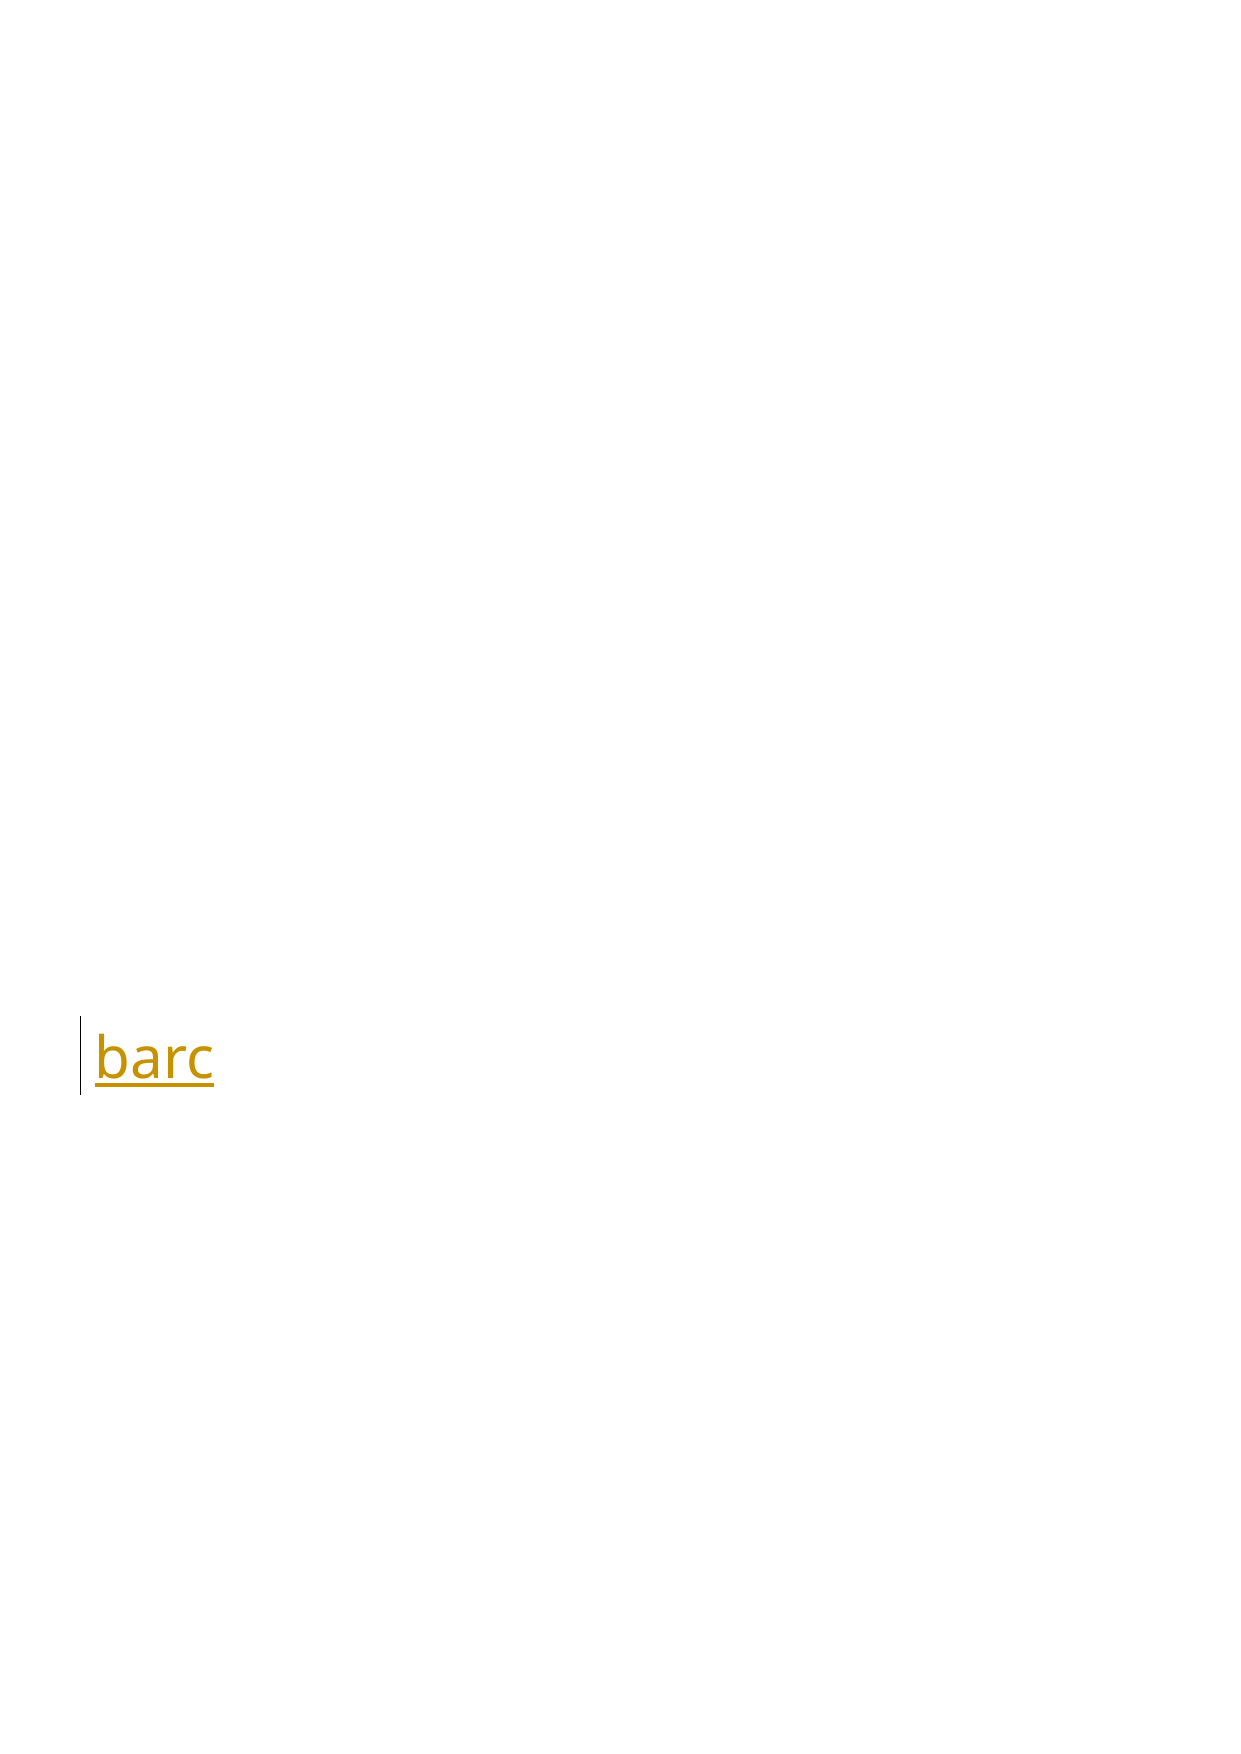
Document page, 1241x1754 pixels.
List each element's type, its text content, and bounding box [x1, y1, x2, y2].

table_header getData('barcode', barcode) getBarcode128('barcode', barcode) getShotName('name', barcode) [95, 1016, 241, 1095]
table_header formatDate('datetime', barcode) [241, 1016, 267, 1095]
